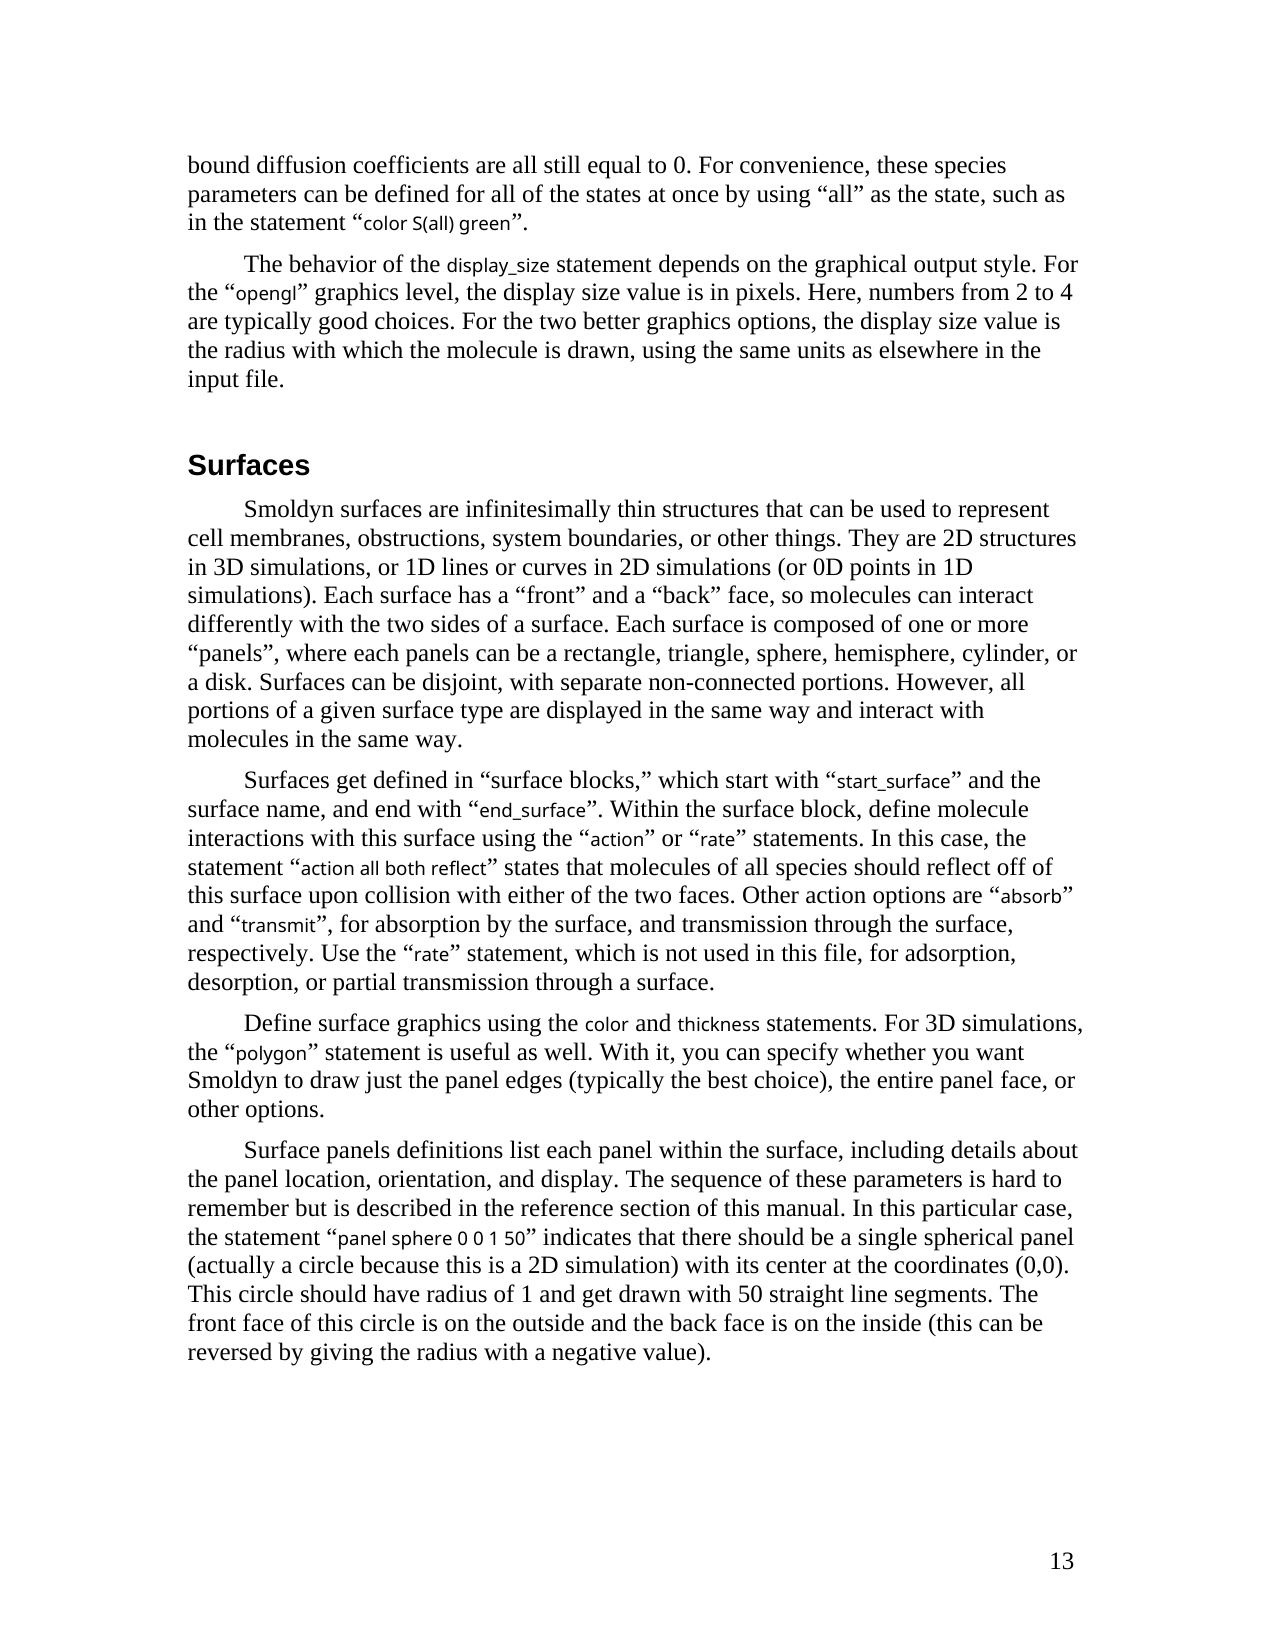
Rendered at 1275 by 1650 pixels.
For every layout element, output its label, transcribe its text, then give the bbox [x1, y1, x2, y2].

text bound diffusion coefficients are all still equal to 0. For convenience, these species parameters can be defined for all of the states at once by using “all” as the state, such as in the statement “color S(all) green”. [187, 150, 1087, 236]
text Surfaces get defined in “surface blocks,” which start with “start_surface” and the surface name, and end with “end_surface”. Within the surface block, define molecule interactions with this surface using the “action” or “rate” statements. In this case, the statement “action all both reflect” states that molecules of all species should reflect off of this surface upon collision with either of the two faces. Other action options are “absorb” and “transmit”, for absorption by the surface, and transmission through the surface, respectively. Use the “rate” statement, which is not used in this file, for adsorption, desorption, or partial transmission through a surface. [187, 766, 1087, 996]
subtitle Surfaces [187, 448, 1087, 482]
text Surface panels definitions list each panel within the surface, including details about the panel location, orientation, and display. The sequence of these parameters is hard to remember but is described in the reference section of this manual. In this particular case, the statement “panel sphere 0 0 1 50” indicates that there should be a single spherical panel (actually a circle because this is a 2D simulation) with its center at the coordinates (0,0). This circle should have radius of 1 and get drawn with 50 straight line segments. The front face of this circle is on the outside and the back face is on the inside (this can be reversed by giving the radius with a negative value). [187, 1136, 1087, 1366]
text Smoldyn surfaces are infinitesimally thin structures that can be used to represent cell membranes, obstructions, system boundaries, or other things. They are 2D structures in 3D simulations, or 1D lines or curves in 2D simulations (or 0D points in 1D simulations). Each surface has a “front” and a “back” face, so molecules can interact differently with the two sides of a surface. Each surface is composed of one or more “panels”, where each panels can be a rectangle, triangle, sphere, hemisphere, cylinder, or a disk. Surfaces can be disjoint, with separate non-connected portions. However, all portions of a given surface type are displayed in the same way and interact with molecules in the same way. [187, 494, 1087, 753]
text Define surface graphics using the color and thickness statements. For 3D simulations, the “polygon” statement is useful as well. With it, you can specify whether you want Smoldyn to draw just the panel edges (typically the best choice), the entire panel face, or other options. [187, 1008, 1087, 1123]
text The behavior of the display_size statement depends on the graphical output style. For the “opengl” graphics level, the display size value is in pixels. Here, numbers from 2 to 4 are typically good choices. For the two better graphics options, the display size value is the radius with which the molecule is drawn, using the same units as elsewhere in the input file. [187, 249, 1087, 392]
